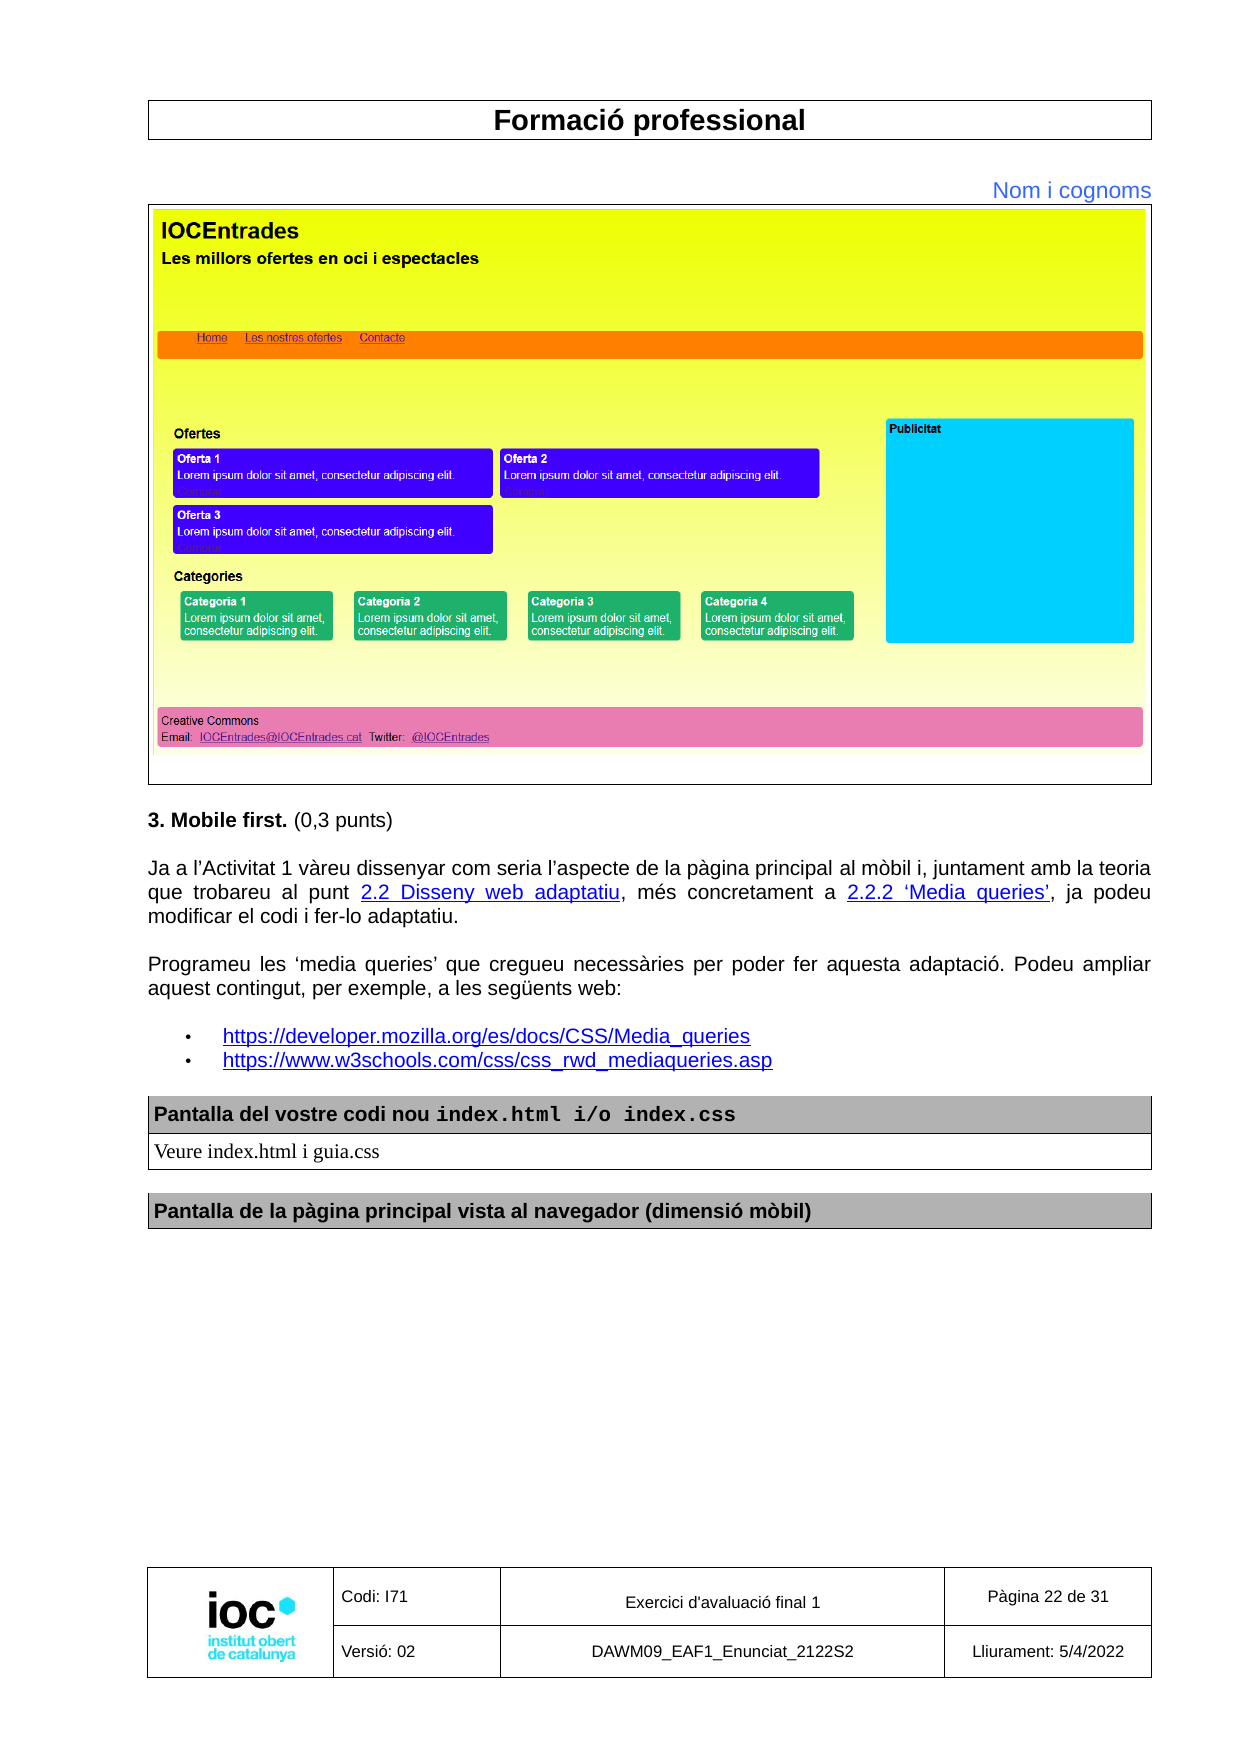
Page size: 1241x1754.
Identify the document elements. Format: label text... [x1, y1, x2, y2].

table_cell [149, 205, 1151, 754]
table_header Pantalla de la pàgina principal vista al navegador (dimensió mòbil) [149, 1193, 1151, 1228]
text 3. Mobile first. (0,3 punts) [148, 808, 1151, 832]
table_header Pantalla del vostre codi nou index.html i/o index.css [149, 1096, 1151, 1133]
table_cell [149, 755, 1151, 784]
list https://www.w3schools.com/css/css_rwd_mediaqueries.asp [185, 1048, 1151, 1072]
text Programeu les ‘media queries’ que cregueu necessàries per poder fer aquesta adaptació. Podeu ampliar aquest contingut, per exemple, a les següents web: [148, 952, 1151, 1000]
table_cell Veure index.html i guia.css [149, 1134, 1151, 1169]
picture [195, 1577, 309, 1673]
text Ja a l’Activitat 1 vàreu dissenyar com seria l’aspecte de la pàgina principal al mòbil i, juntament amb la teoria que trobareu al punt 2.2 Disseny web adaptatiu, més concretament a 2.2.2 ‘Media queries’, ja podeu modificar el codi i fer-lo adaptatiu. [148, 856, 1151, 928]
list https://developer.mozilla.org/es/docs/CSS/Media_queries [185, 1024, 1151, 1048]
picture [153, 209, 1146, 755]
